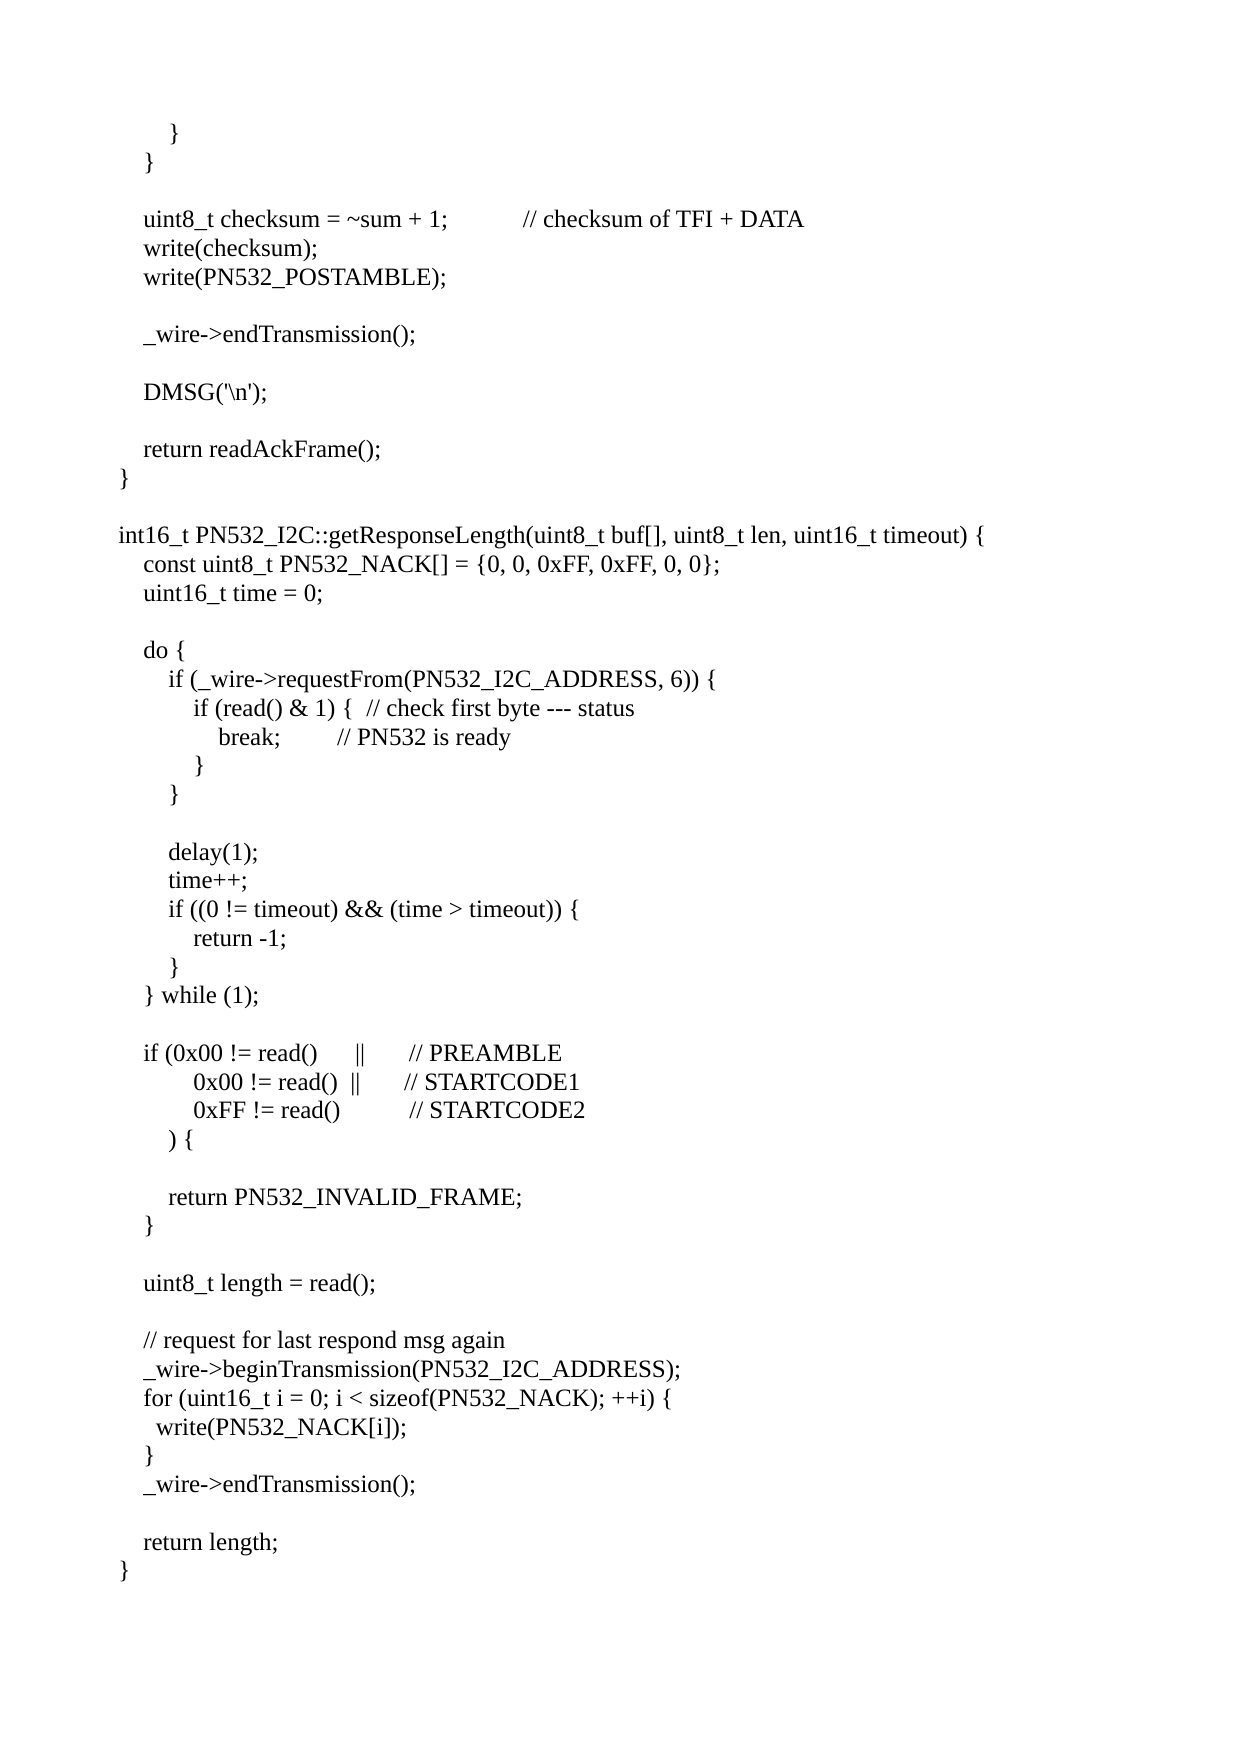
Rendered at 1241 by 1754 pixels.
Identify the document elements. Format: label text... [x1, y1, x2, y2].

text uint16_t time = 0; [118, 578, 1122, 607]
text if ((0 != timeout) && (time > timeout)) { [118, 894, 1122, 923]
text return -1; [118, 923, 1122, 952]
text // request for last respond msg again [118, 1326, 1122, 1354]
text ) { [118, 1124, 1122, 1153]
text _wire->endTransmission(); [118, 1469, 1122, 1498]
text if (read() & 1) { // check first byte --- status [118, 693, 1122, 722]
text if (0x00 != read() || // PREAMBLE [118, 1038, 1122, 1067]
text } [118, 952, 1122, 981]
text _wire->endTransmission(); [118, 319, 1122, 348]
text _wire->beginTransmission(PN532_I2C_ADDRESS); [118, 1354, 1122, 1383]
text } while (1); [118, 981, 1122, 1009]
text write(checksum); [118, 233, 1122, 262]
text } [118, 118, 1122, 147]
text write(PN532_NACK[i]); [118, 1412, 1122, 1441]
text int16_t PN532_I2C::getResponseLength(uint8_t buf[], uint8_t len, uint16_t timeout) { [118, 521, 1122, 549]
text } [118, 779, 1122, 808]
text } [118, 1441, 1122, 1469]
text time++; [118, 866, 1122, 894]
text } [118, 1556, 1122, 1584]
text } [118, 463, 1122, 492]
text } [118, 147, 1122, 176]
text 0x00 != read() || // STARTCODE1 [118, 1067, 1122, 1096]
text DMSG('\n'); [118, 377, 1122, 406]
text return length; [118, 1527, 1122, 1556]
text for (uint16_t i = 0; i < sizeof(PN532_NACK); ++i) { [118, 1383, 1122, 1412]
text return readAckFrame(); [118, 434, 1122, 463]
text } [118, 751, 1122, 779]
text break; // PN532 is ready [118, 722, 1122, 751]
text } [118, 1211, 1122, 1239]
text do { [118, 636, 1122, 664]
text return PN532_INVALID_FRAME; [118, 1182, 1122, 1211]
text uint8_t checksum = ~sum + 1; // checksum of TFI + DATA [118, 204, 1122, 233]
text 0xFF != read() // STARTCODE2 [118, 1096, 1122, 1124]
text uint8_t length = read(); [118, 1268, 1122, 1297]
text write(PN532_POSTAMBLE); [118, 262, 1122, 291]
text const uint8_t PN532_NACK[] = {0, 0, 0xFF, 0xFF, 0, 0}; [118, 549, 1122, 578]
text if (_wire->requestFrom(PN532_I2C_ADDRESS, 6)) { [118, 664, 1122, 693]
text delay(1); [118, 837, 1122, 866]
